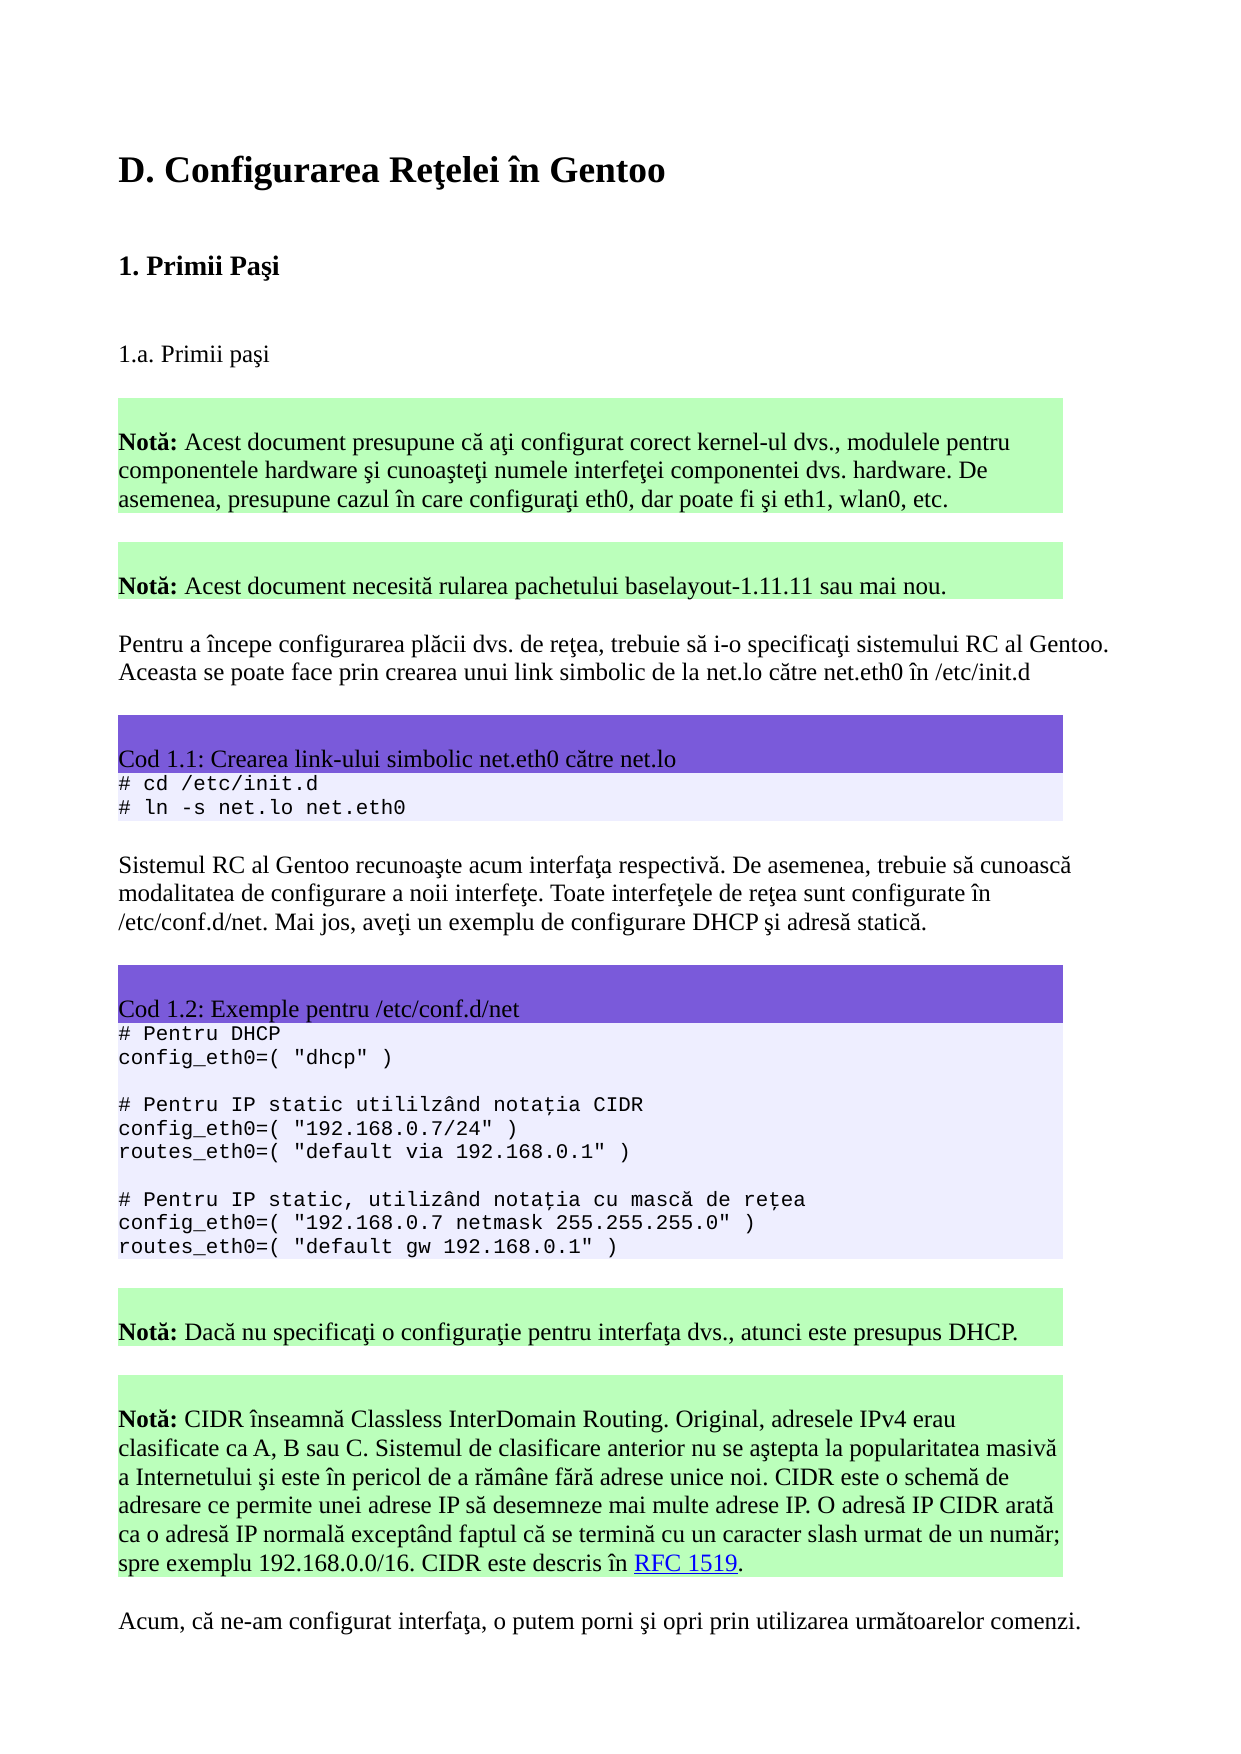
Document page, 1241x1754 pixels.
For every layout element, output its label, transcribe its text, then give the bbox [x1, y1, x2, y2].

table_header Notă: Dacă nu specificaţi o configuraţie pentru interfaţa dvs., atunci este presupus DHCP. [118, 1288, 1063, 1346]
table_cell # Pentru DHCP config_eth0=( "dhcp" ) # Pentru IP static utililzând notaţia CIDR config_eth0=( "192.168.0.7/24" ) routes_eth0=( "default via 192.168.0.1" ) # Pentru IP static, utilizând notaţia cu mască de reţea config_eth0=( "192.168.0.7 netmask 255.255.255.0" ) routes_eth0=( "default gw 192.168.0.1" ) [118, 1023, 1063, 1259]
text Acum, că ne-am configurat interfaţa, o putem porni şi opri prin utilizarea următoarelor comenzi. [118, 1606, 1122, 1634]
text Pentru a începe configurarea plăcii dvs. de reţea, trebuie să i-o specificaţi sistemului RC al Gentoo. Aceasta se poate face prin crearea unui link simbolic de la net.lo către net.eth0 în /etc/init.d [118, 629, 1122, 686]
table_header Cod 1.2: Exemple pentru /etc/conf.d/net [118, 965, 1063, 1023]
text 1.a. Primii paşi [118, 339, 1122, 368]
table_header Cod 1.1: Crearea link-ului simbolic net.eth0 către net.lo [118, 715, 1063, 773]
table_header Notă: Acest document necesită rularea pachetului baselayout-1.11.11 sau mai nou. [118, 542, 1063, 599]
subtitle 1. Primii Paşi [118, 249, 1122, 281]
table_header Notă: CIDR înseamnă Classless InterDomain Routing. Original, adresele IPv4 erau clasificate ca A, B sau C. Sistemul de clasificare anterior nu se aştepta la popularitatea masivă a Internetului şi este în pericol de a rămâne fără adrese unice noi. CIDR este o schemă de adresare ce permite unei adrese IP să desemneze mai multe adrese IP. O adresă IP CIDR arată ca o adresă IP normală exceptând faptul că se termină cu un caracter slash urmat de un număr; spre exemplu 192.168.0.0/16. CIDR este descris în RFC 1519. [118, 1375, 1063, 1577]
table_header Notă: Acest document presupune că aţi configurat corect kernel-ul dvs., modulele pentru componentele hardware şi cunoaşteţi numele interfeţei componentei dvs. hardware. De asemenea, presupune cazul în care configuraţi eth0, dar poate fi şi eth1, wlan0, etc. [118, 398, 1063, 513]
text Sistemul RC al Gentoo recunoaşte acum interfaţa respectivă. De asemenea, trebuie să cunoască modalitatea de configurare a noii interfeţe. Toate interfeţele de reţea sunt configurate în /etc/conf.d/net. Mai jos, aveţi un exemplu de configurare DHCP şi adresă statică. [118, 850, 1122, 936]
table_cell # cd /etc/init.d # ln -s net.lo net.eth0 [118, 773, 1063, 821]
subtitle D. Configurarea Reţelei în Gentoo [118, 147, 1122, 190]
